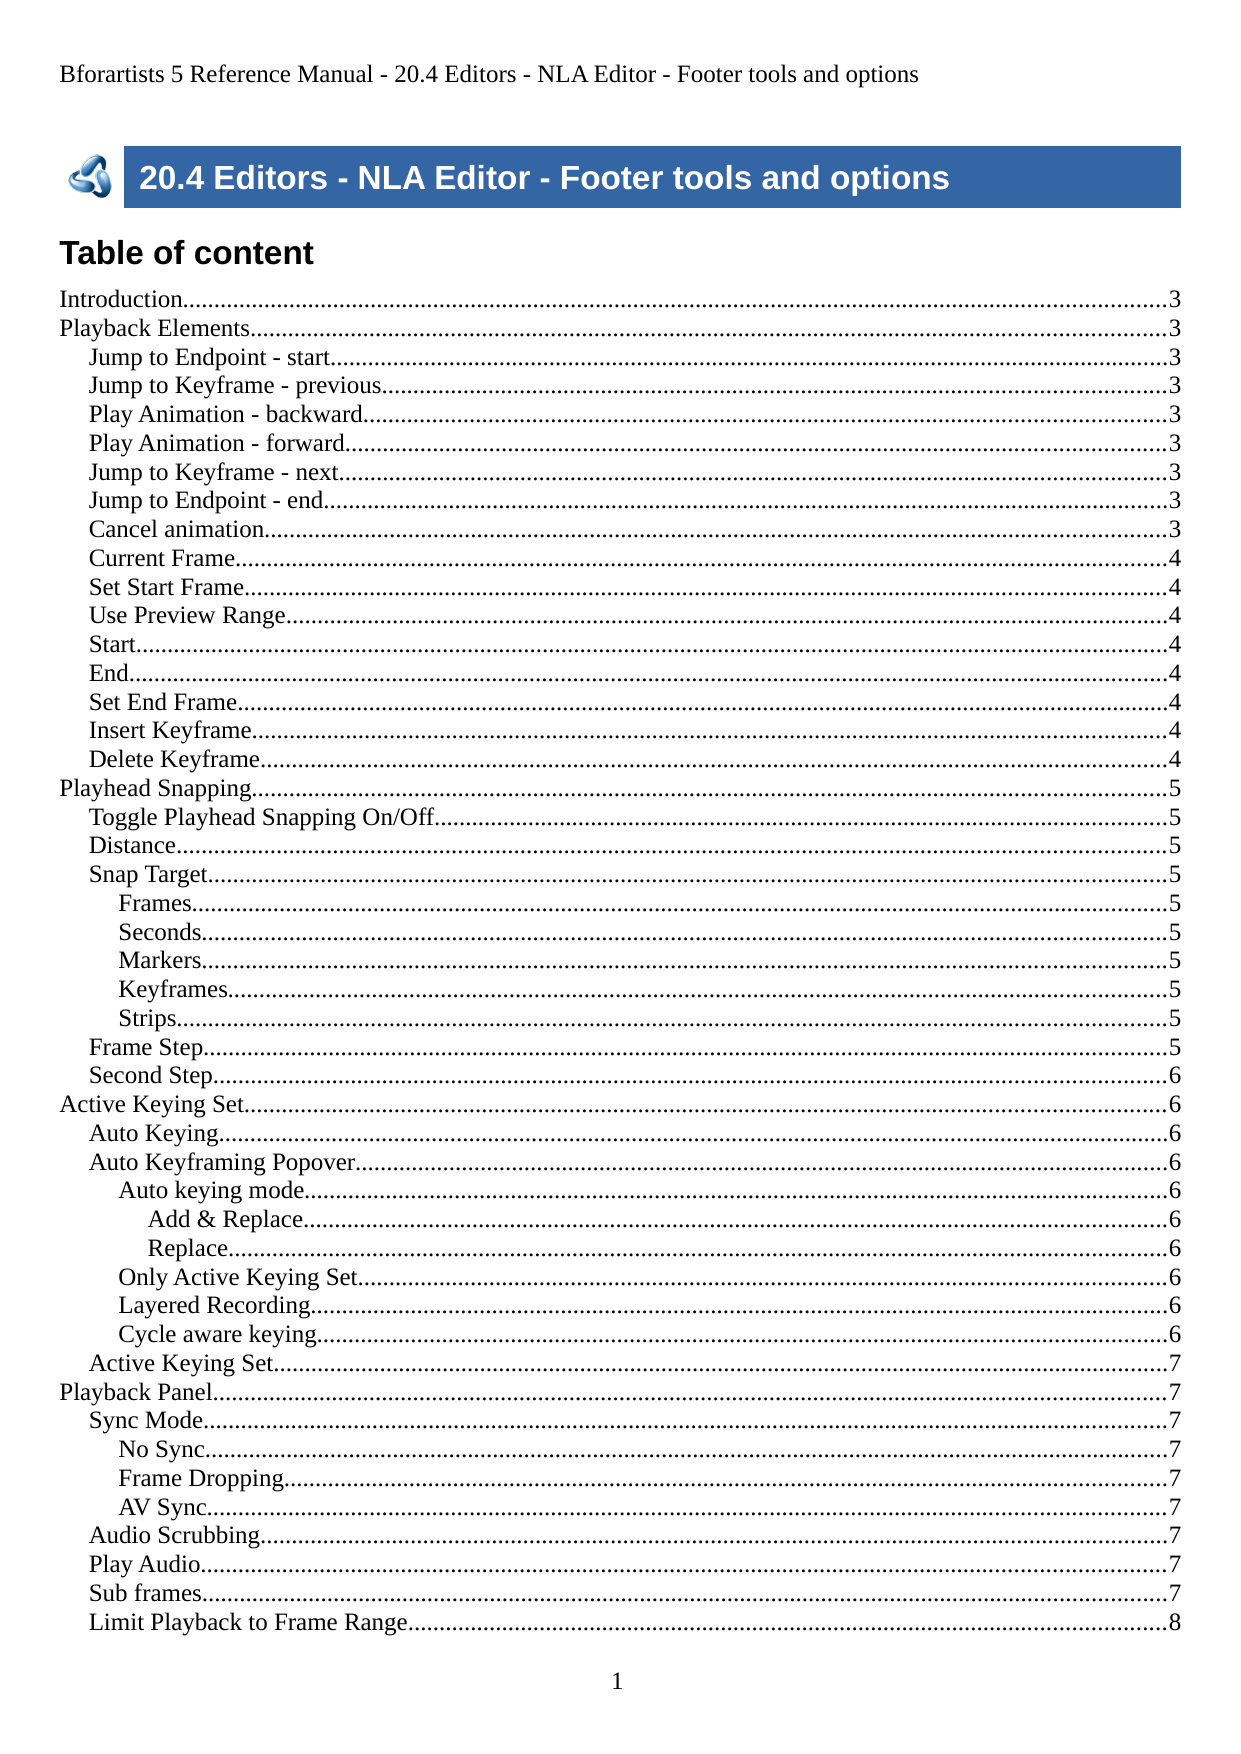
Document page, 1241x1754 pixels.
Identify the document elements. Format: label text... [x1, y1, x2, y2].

text Snap Target 5 [88, 859, 1181, 888]
text Audio Scrubbing 7 [88, 1520, 1181, 1549]
text Distance 5 [88, 830, 1181, 859]
text Add & Replace 6 [147, 1204, 1181, 1233]
text Active Keying Set 7 [88, 1348, 1181, 1377]
text Auto keying mode 6 [118, 1175, 1181, 1204]
text Markers 5 [118, 945, 1181, 974]
text Auto Keyframing Popover 6 [88, 1147, 1181, 1175]
text Second Step 6 [88, 1060, 1181, 1089]
text Seconds 5 [118, 917, 1181, 945]
text Jump to Keyframe - next 3 [88, 457, 1181, 485]
text Use Preview Range 4 [88, 600, 1181, 629]
text Sub frames 7 [88, 1578, 1181, 1607]
text Play Audio 7 [88, 1549, 1181, 1578]
text Jump to Keyframe - previous 3 [88, 370, 1181, 399]
text End 4 [88, 658, 1181, 687]
text Introduction 3 [59, 284, 1181, 313]
table_header 20.4 Editors - NLA Editor - Footer tools and options [124, 146, 1181, 208]
text Sync Mode 7 [88, 1405, 1181, 1434]
text Insert Keyframe 4 [88, 715, 1181, 744]
text Jump to Endpoint - start 3 [88, 342, 1181, 370]
table_header [59, 146, 124, 208]
text Strips 5 [118, 1003, 1181, 1032]
text Active Keying Set 6 [59, 1089, 1181, 1118]
text Current Frame 4 [88, 543, 1181, 572]
text Start 4 [88, 629, 1181, 658]
text Play Animation - forward 3 [88, 428, 1181, 457]
text Replace 6 [147, 1233, 1181, 1262]
text Toggle Playhead Snapping On/Off 5 [88, 802, 1181, 830]
text Only Active Keying Set 6 [118, 1262, 1181, 1290]
text Set End Frame 4 [88, 687, 1181, 715]
text Layered Recording 6 [118, 1290, 1181, 1319]
text Frames 5 [118, 888, 1181, 917]
picture [65, 152, 114, 201]
text Cycle aware keying 6 [118, 1319, 1181, 1348]
text Playback Panel 7 [59, 1377, 1181, 1405]
text Frame Step 5 [88, 1032, 1181, 1060]
text Play Animation - backward 3 [88, 399, 1181, 428]
subtitle Table of content [59, 233, 1181, 272]
text Set Start Frame 4 [88, 572, 1181, 600]
text Playhead Snapping 5 [59, 773, 1181, 802]
text Limit Playback to Frame Range 8 [88, 1607, 1181, 1635]
text AV Sync 7 [118, 1492, 1181, 1520]
text Playback Elements 3 [59, 313, 1181, 342]
text Delete Keyframe 4 [88, 744, 1181, 773]
text Frame Dropping 7 [118, 1463, 1181, 1492]
text Auto Keying 6 [88, 1118, 1181, 1147]
text No Sync 7 [118, 1434, 1181, 1463]
text Jump to Endpoint - end 3 [88, 485, 1181, 514]
text Keyframes 5 [118, 974, 1181, 1003]
text Cancel animation 3 [88, 514, 1181, 543]
